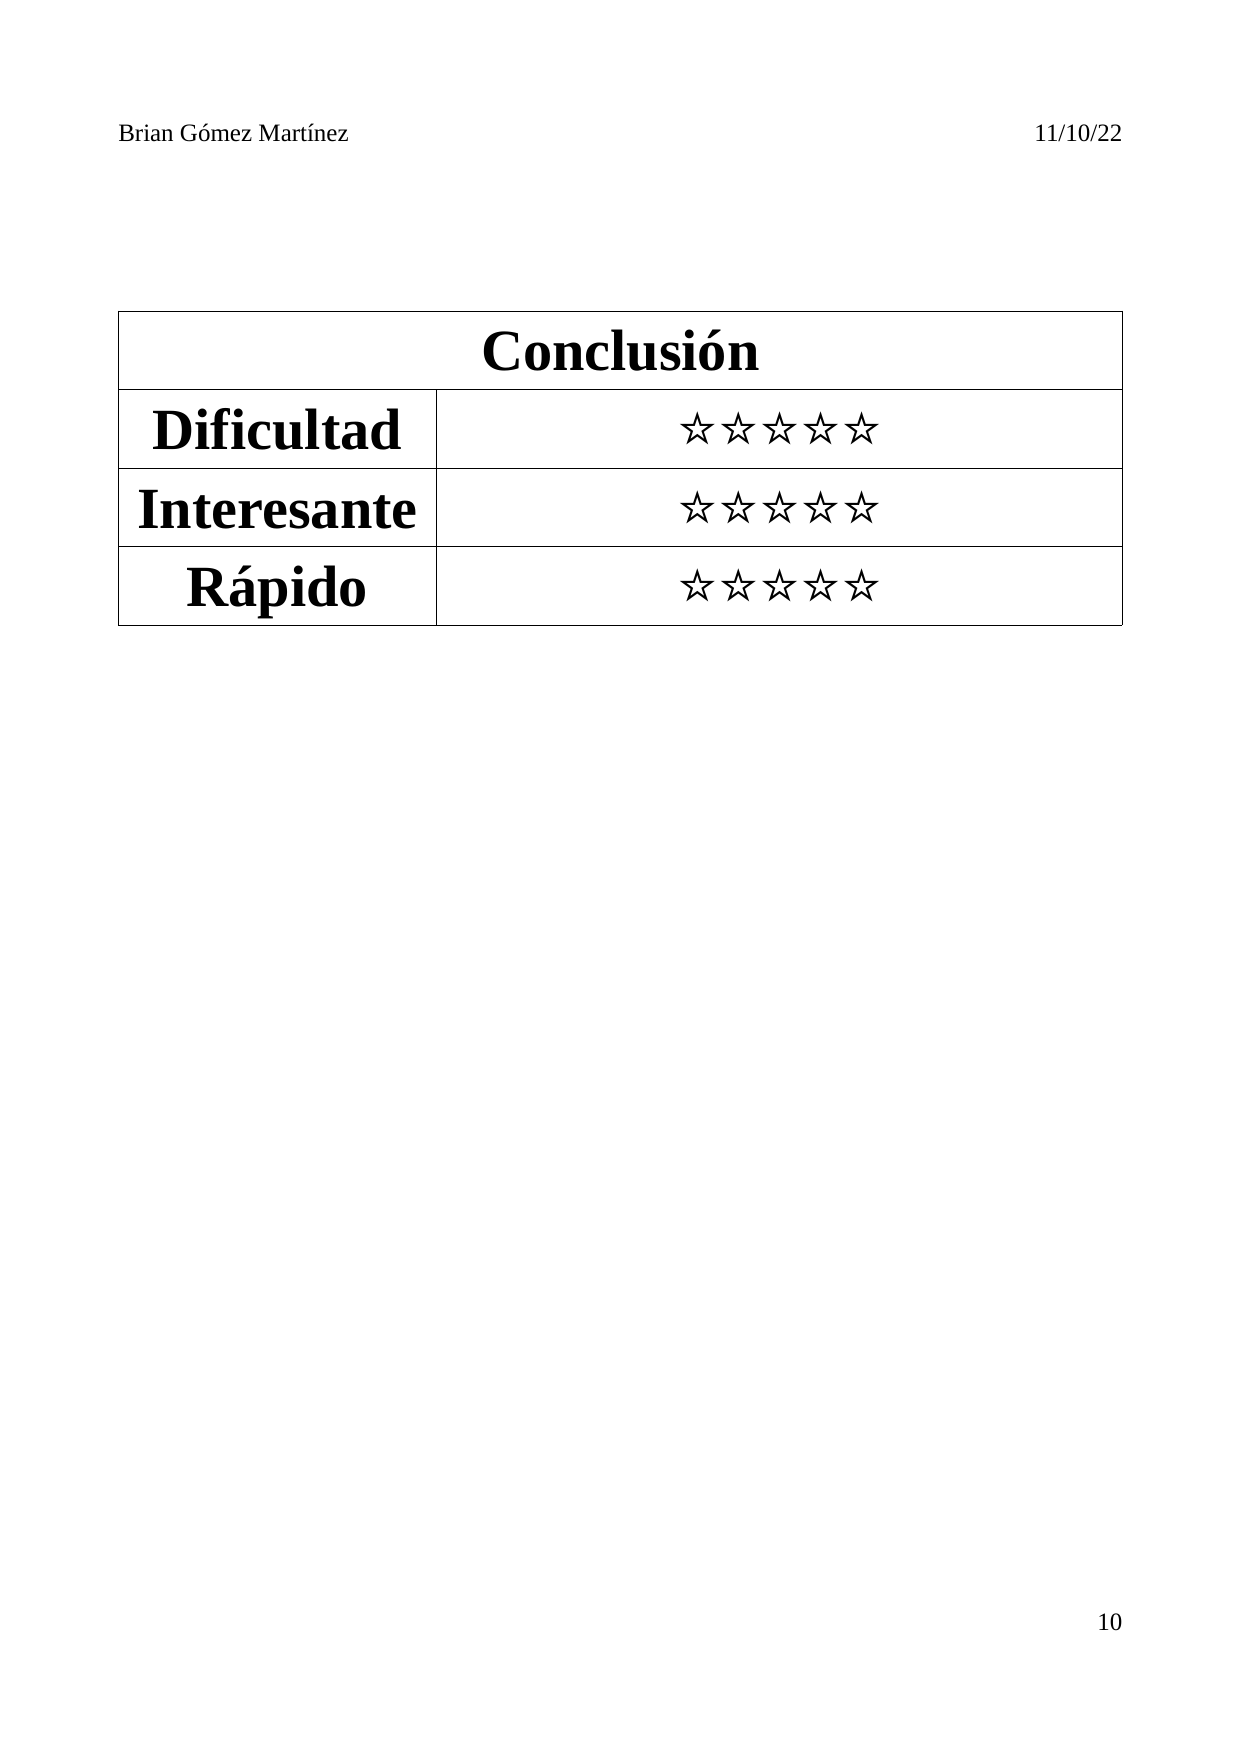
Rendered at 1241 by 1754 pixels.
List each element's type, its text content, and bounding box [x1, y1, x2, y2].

table_cell Dificultad [119, 390, 436, 468]
table_cell ⭐⭐⭐⭐⭐ [437, 390, 1122, 468]
table_cell Interesante [119, 469, 436, 546]
table_cell Rápido [119, 547, 436, 625]
table_cell ⭐⭐⭐⭐⭐ [437, 469, 1122, 546]
table_cell ⭐⭐⭐⭐⭐ [437, 547, 1122, 625]
table_header Conclusión [119, 312, 1122, 389]
